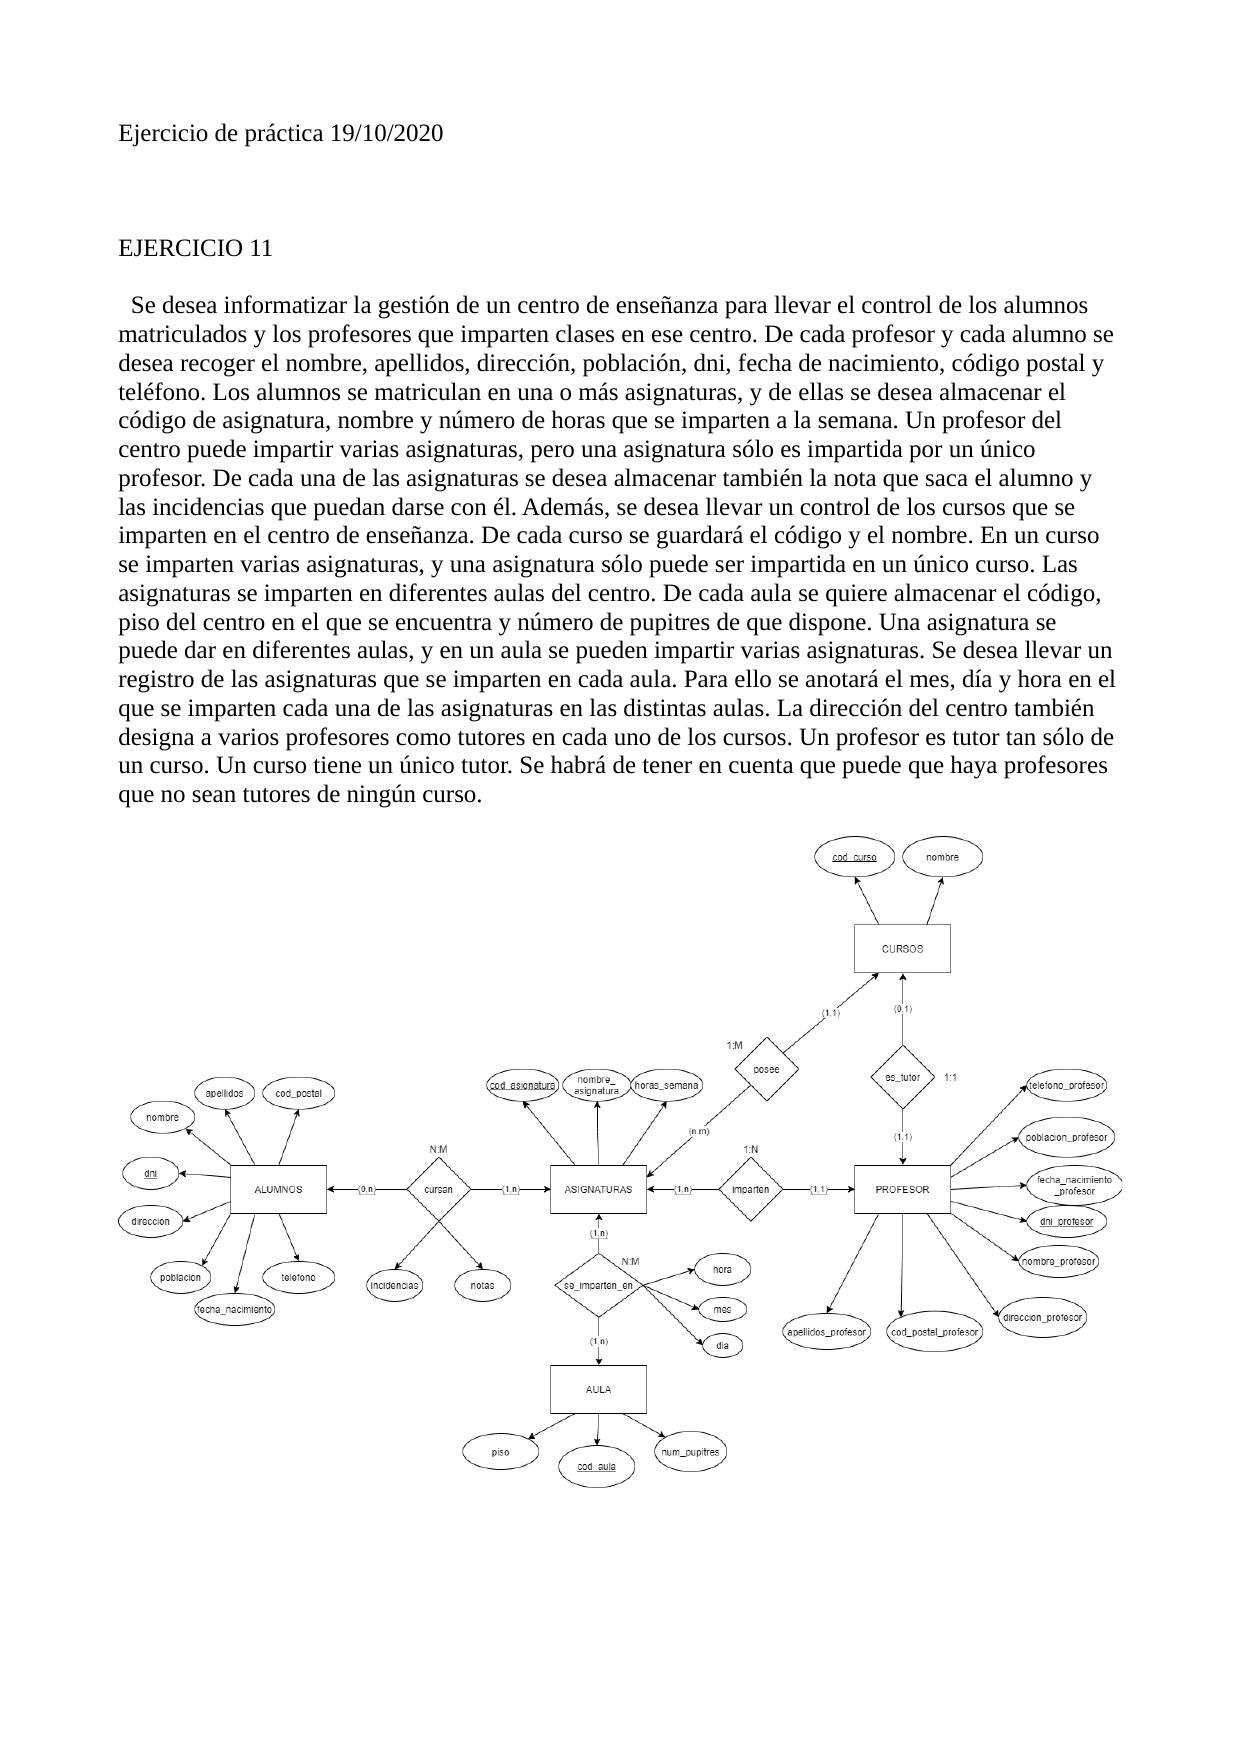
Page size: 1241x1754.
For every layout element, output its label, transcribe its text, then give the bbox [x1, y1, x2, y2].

text EJERCICIO 11 [118, 233, 1122, 262]
text Se desea informatizar la gestión de un centro de enseñanza para llevar el control de los alumnos matriculados y los profesores que imparten clases en ese centro. De cada profesor y cada alumno se desea recoger el nombre, apellidos, dirección, población, dni, fecha de nacimiento, código postal y teléfono. Los alumnos se matriculan en una o más asignaturas, y de ellas se desea almacenar el código de asignatura, nombre y número de horas que se imparten a la semana. Un profesor del centro puede impartir varias asignaturas, pero una asignatura sólo es impartida por un único profesor. De cada una de las asignaturas se desea almacenar también la nota que saca el alumno y las incidencias que puedan darse con él. Además, se desea llevar un control de los cursos que se imparten en el centro de enseñanza. De cada curso se guardará el código y el nombre. En un curso se imparten varias asignaturas, y una asignatura sólo puede ser impartida en un único curso. Las asignaturas se imparten en diferentes aulas del centro. De cada aula se quiere almacenar el código, piso del centro en el que se encuentra y número de pupitres de que dispone. Una asignatura se puede dar en diferentes aulas, y en un aula se pueden impartir varias asignaturas. Se desea llevar un registro de las asignaturas que se imparten en cada aula. Para ello se anotará el mes, día y hora en el que se imparten cada una de las asignaturas en las distintas aulas. La dirección del centro también designa a varios profesores como tutores en cada uno de los cursos. Un profesor es tutor tan sólo de un curso. Un curso tiene un único tutor. Se habrá de tener en cuenta que puede que haya profesores que no sean tutores de ningún curso. [118, 291, 1122, 808]
picture [118, 836, 1123, 1488]
text Ejercicio de práctica 19/10/2020 [118, 118, 1122, 147]
